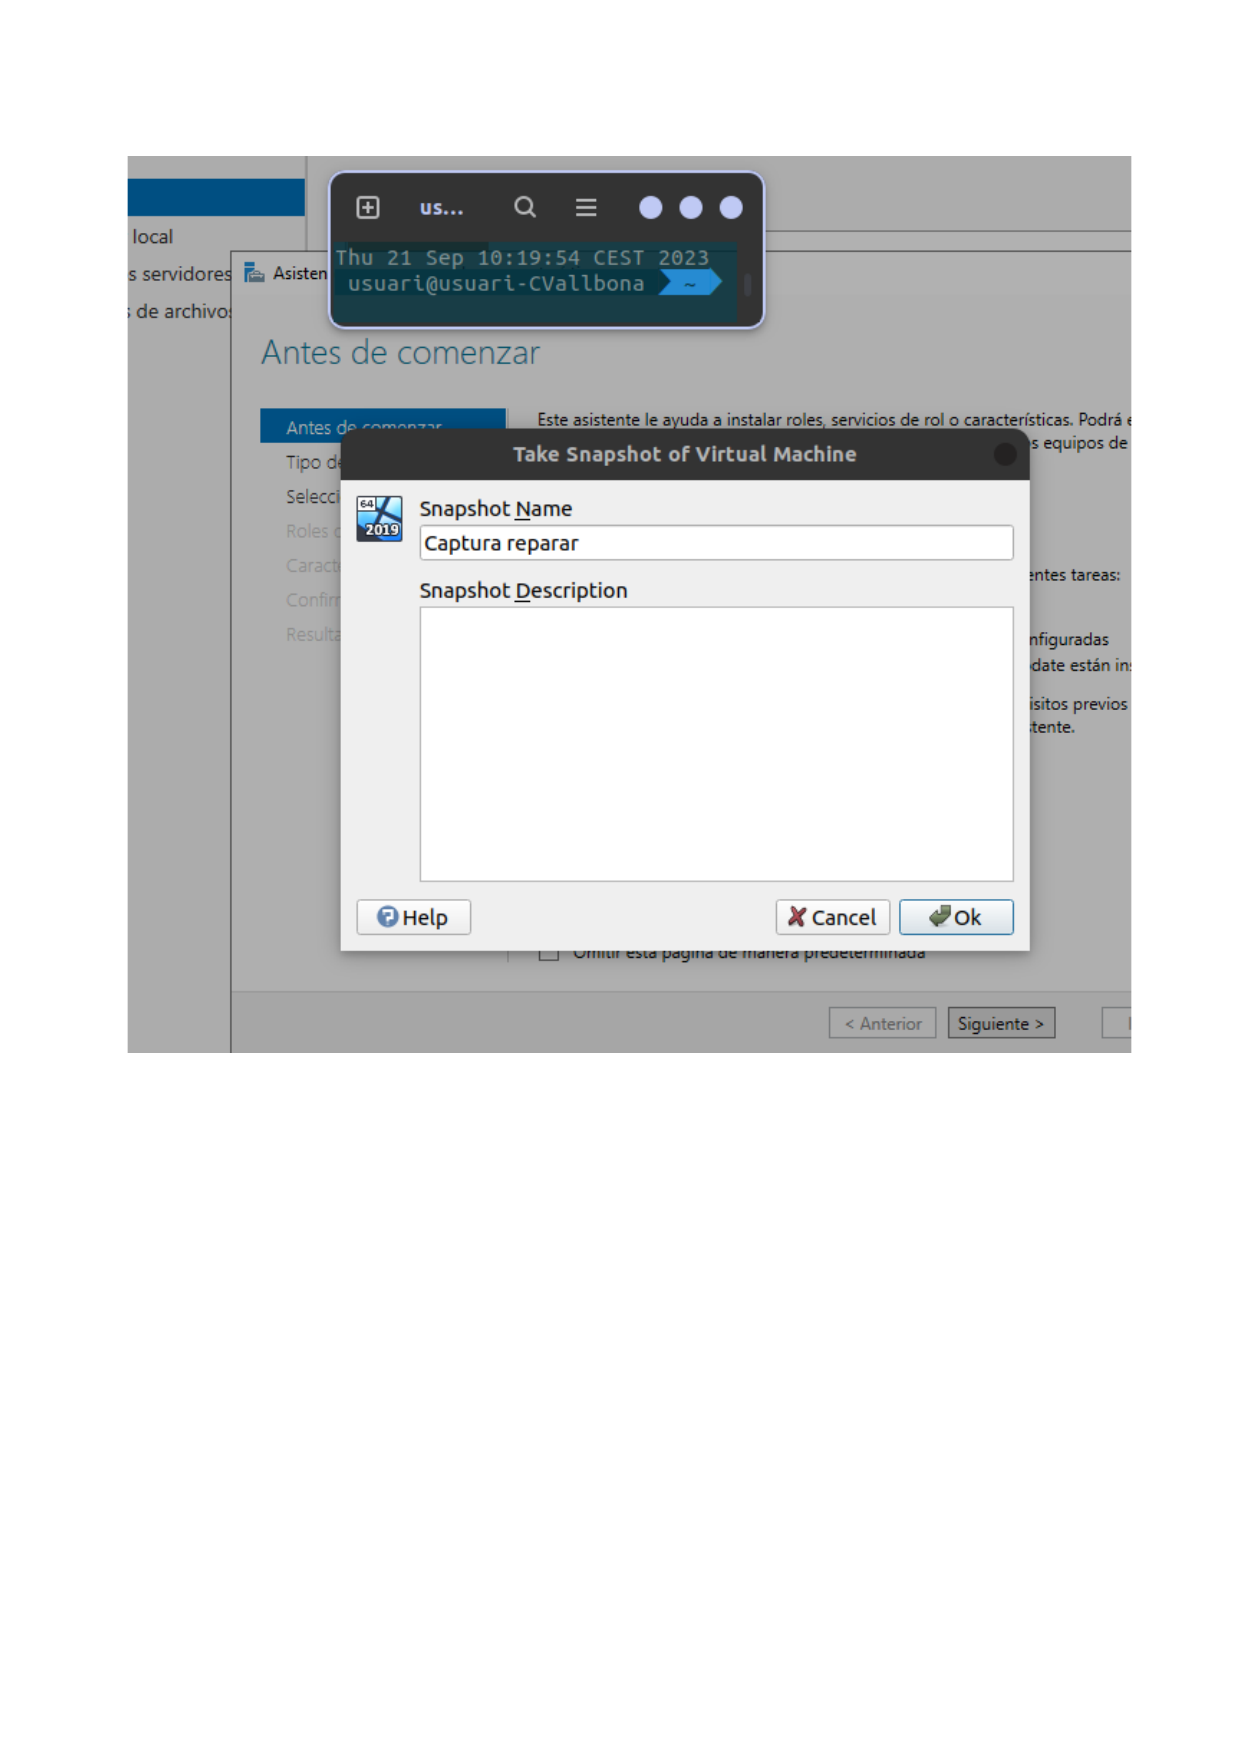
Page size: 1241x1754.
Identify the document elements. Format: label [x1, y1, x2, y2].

picture [127, 156, 1132, 1053]
